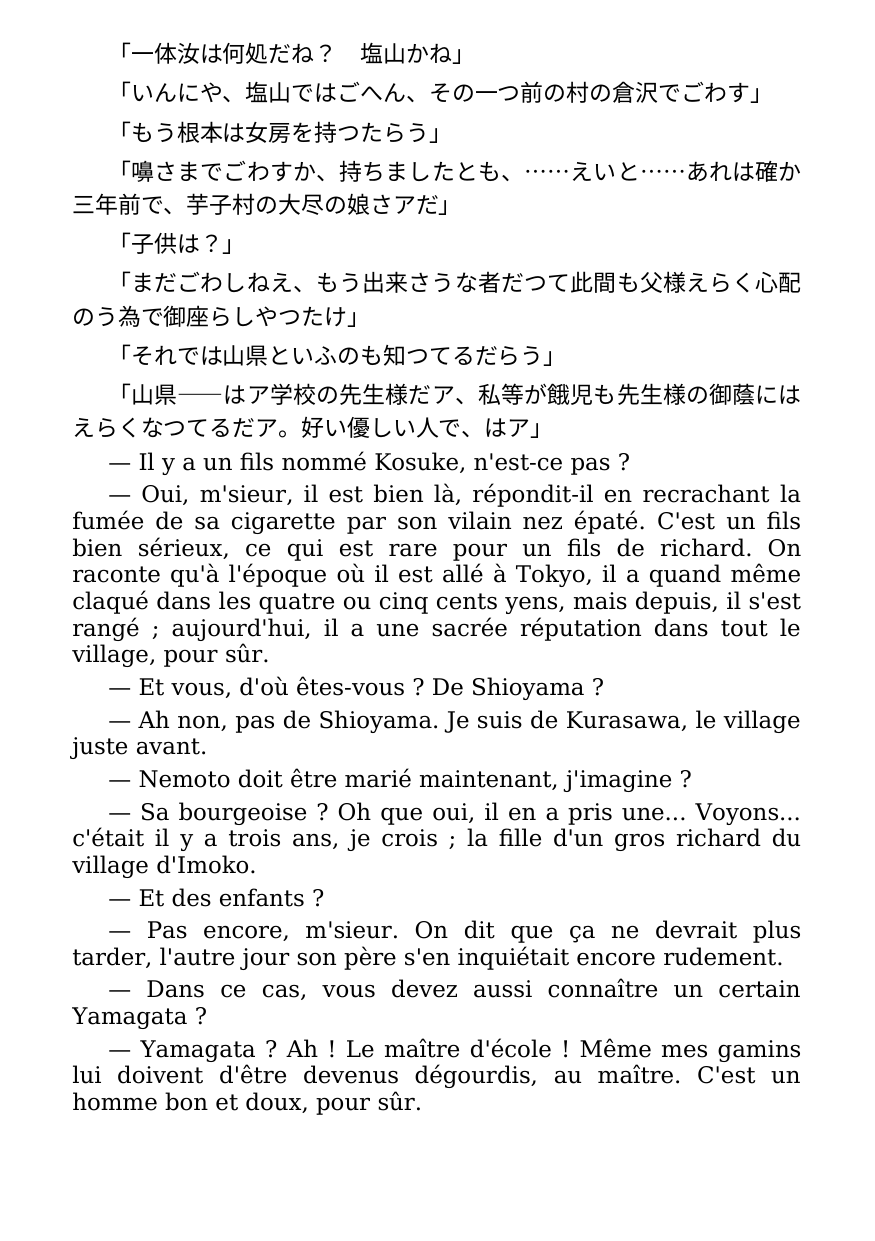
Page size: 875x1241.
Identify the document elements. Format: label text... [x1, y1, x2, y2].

text 「それでは山県といふのも知つてるだらう」 [72, 337, 802, 371]
text 「山県――はア学校の先生様だア、私等が餓児も先生様の御蔭にはえらくなつてるだア。好い優しい人で、はア」 [72, 377, 802, 443]
text 「もう根本は女房を持つたらう」 [72, 114, 802, 148]
text — Pas encore, m'sieur. On dit que ça ne devrait plus tarder, l'autre jour son père s'en inquiétait encore rudement. [72, 917, 802, 971]
text — Il y a un fils nommé Kosuke, n'est-ce pas ? [72, 449, 802, 476]
text — Sa bourgeoise ? Oh que oui, il en a pris une... Voyons... c'était il y a trois ans, je crois ; la fille d'un gros richard du village d'Imoko. [72, 799, 802, 879]
text — Nemoto doit être marié maintenant, j'imagine ? [72, 766, 802, 793]
text — Oui, m'sieur, il est bien là, répondit-il en recrachant la fumée de sa cigarette par son vilain nez épaté. C'est un fils bien sérieux, ce qui est rare pour un fils de richard. On raconte qu'à l'époque où il est allé à Tokyo, il a quand même claqué dans les quatre ou cinq cents yens, mais depuis, il s'est rangé ; aujourd'hui, il a une sacrée réputation dans tout le village, pour sûr. [72, 482, 802, 668]
text 「嚊さまでごわすか、持ちましたとも、……えいと……あれは確か三年前で、芋子村の大尽の娘さアだ」 [72, 153, 802, 220]
text 「子供は？」 [72, 226, 802, 259]
text 「いんにや、塩山ではごへん、その一つ前の村の倉沢でごわす」 [72, 75, 802, 108]
text — Ah non, pas de Shioyama. Je suis de Kurasawa, le village juste avant. [72, 707, 802, 760]
text 「一体汝は何処だね？ 塩山かね」 [72, 36, 802, 69]
text — Dans ce cas, vous devez aussi connaître un certain Yamagata ? [72, 977, 802, 1030]
text 「まだごわしねえ、もう出来さうな者だつて此間も父様えらく心配のう為で御座らしやつたけ」 [72, 265, 802, 332]
text — Et vous, d'où êtes-vous ? De Shioyama ? [72, 674, 802, 701]
text — Et des enfants ? [72, 885, 802, 911]
text — Yamagata ? Ah ! Le maître d'école ! Même mes gamins lui doivent d'être devenus dégourdis, au maître. C'est un homme bon et doux, pour sûr. [72, 1036, 802, 1116]
